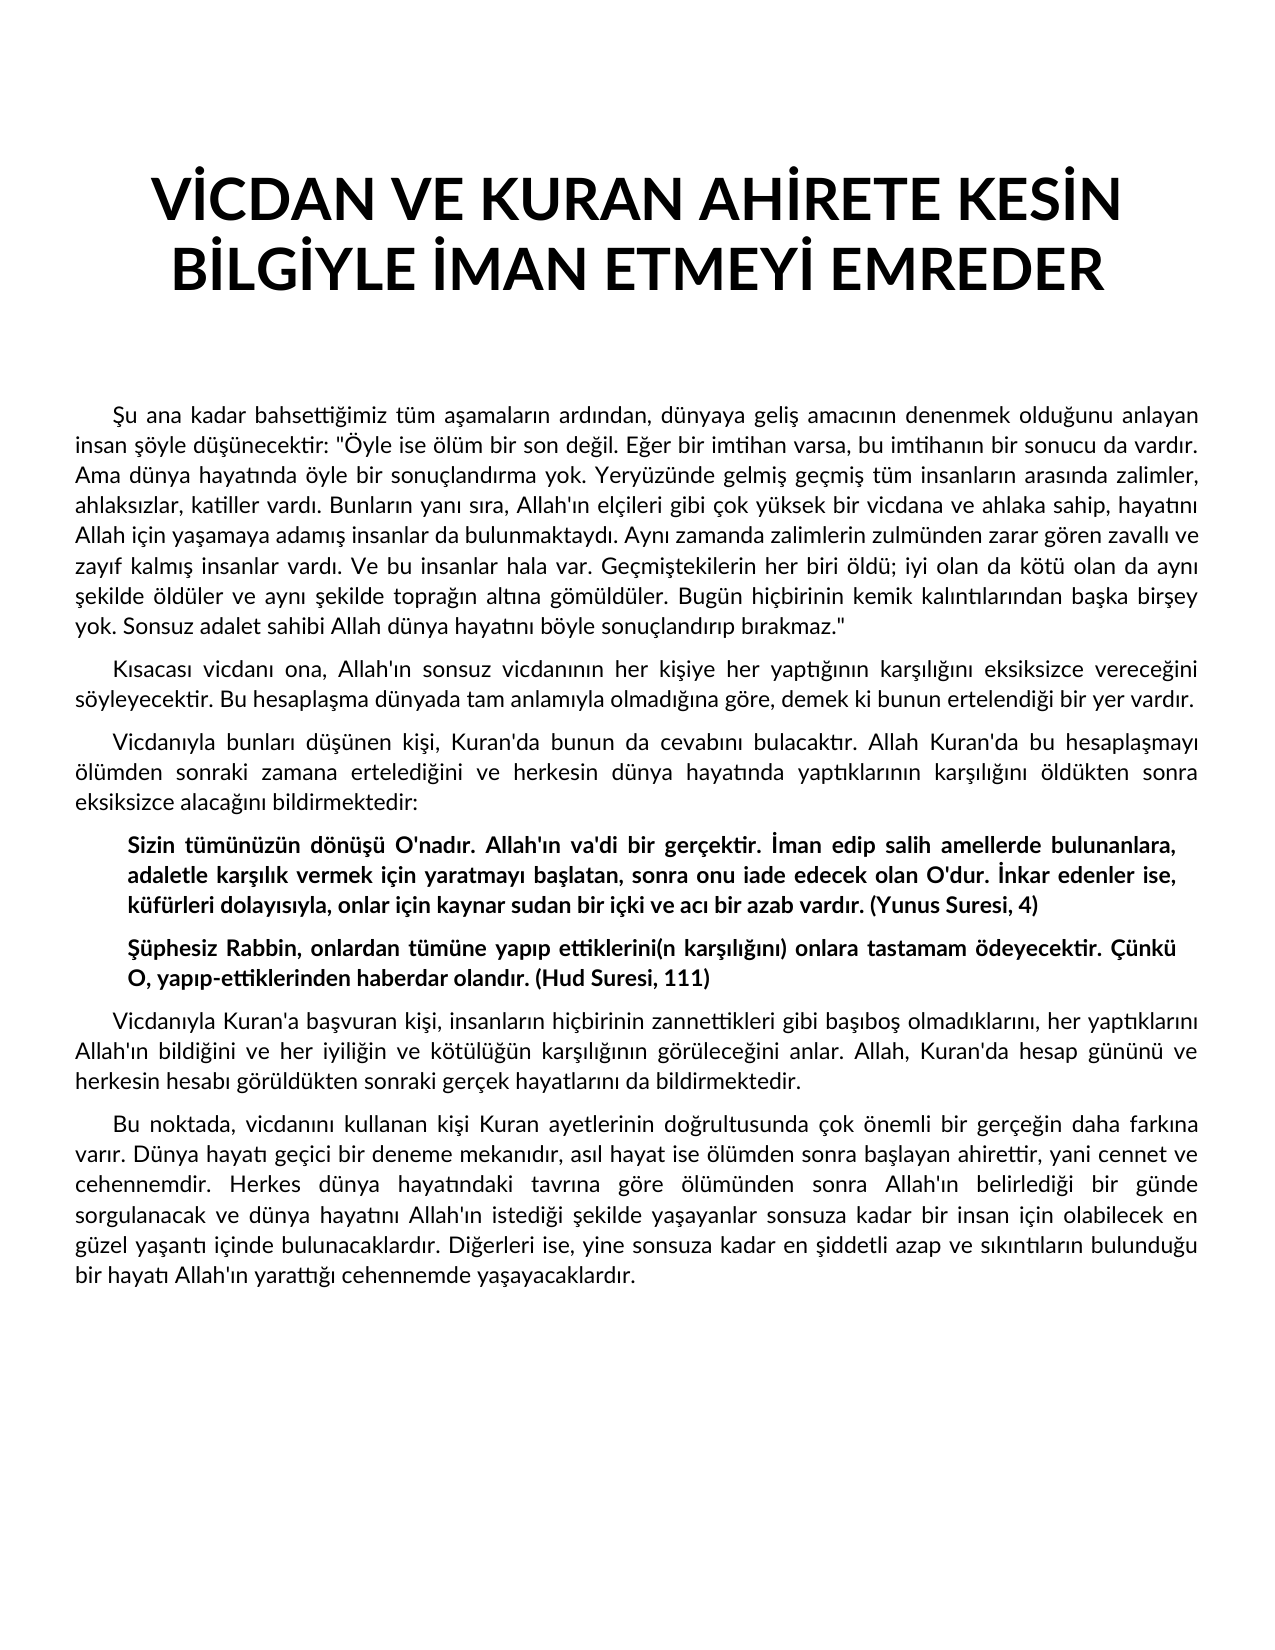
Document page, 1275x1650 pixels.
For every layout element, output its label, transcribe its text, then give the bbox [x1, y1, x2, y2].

text Şu ana kadar bahsettiğimiz tüm aşamaların ardından, dünyaya geliş amacının denenmek olduğunu anlayan insan şöyle düşünecektir: "Öyle ise ölüm bir son değil. Eğer bir imtihan varsa, bu imtihanın bir sonucu da vardır. Ama dünya hayatında öyle bir sonuçlandırma yok. Yeryüzünde gelmiş geçmiş tüm insanların arasında zalimler, ahlaksızlar, katiller vardı. Bunların yanı sıra, Allah'ın elçileri gibi çok yüksek bir vicdana ve ahlaka sahip, hayatını Allah için yaşamaya adamış insanlar da bulunmaktaydı. Aynı zamanda zalimlerin zulmünden zarar gören zavallı ve zayıf kalmış insanlar vardı. Ve bu insanlar hala var. Geçmiştekilerin her biri öldü; iyi olan da kötü olan da aynı şekilde öldüler ve aynı şekilde toprağın altına gömüldüler. Bugün hiçbirinin kemik kalıntılarından başka birşey yok. Sonsuz adalet sahibi Allah dünya hayatını böyle sonuçlandırıp bırakmaz." [75, 400, 1200, 639]
text Kısacası vicdanı ona, Allah'ın sonsuz vicdanının her kişiye her yaptığının karşılığını eksiksizce vereceğini söyleyecektir. Bu hesaplaşma dünyada tam anlamıyla olmadığına göre, demek ki bunun ertelendiği bir yer vardır. [75, 654, 1200, 712]
subtitle VİCDAN VE KURAN AHİRETE KESİN BİLGİYLE İMAN ETMEYİ EMREDER [75, 162, 1200, 302]
text Vicdanıyla Kuran'a başvuran kişi, insanların hiçbirinin zannettikleri gibi başıboş olmadıklarını, her yaptıklarını Allah'ın bildiğini ve her iyiliğin ve kötülüğün karşılığının görüleceğini anlar. Allah, Kuran'da hesap gününü ve herkesin hesabı görüldükten sonraki gerçek hayatlarını da bildirmektedir. [75, 1007, 1200, 1094]
text Vicdanıyla bunları düşünen kişi, Kuran'da bunun da cevabını bulacaktır. Allah Kuran'da bu hesaplaşmayı ölümden sonraki zamana ertelediğini ve herkesin dünya hayatında yaptıklarının karşılığını öldükten sonra eksiksizce alacağını bildirmektedir: [75, 727, 1200, 815]
text Şüphesiz Rabbin, onlardan tümüne yapıp ettiklerini(n karşılığını) onlara tastamam ödeyecektir. Çünkü O, yapıp-ettiklerinden haberdar olandır. (Hud Suresi, 111) [127, 934, 1177, 991]
text Sizin tümünüzün dönüşü O'nadır. Allah'ın va'di bir gerçektir. İman edip salih amellerde bulunanlara, adaletle karşılık vermek için yaratmayı başlatan, sonra onu iade edecek olan O'dur. İnkar edenler ise, küfürleri dolayısıyla, onlar için kaynar sudan bir içki ve acı bir azab vardır. (Yunus Suresi, 4) [127, 831, 1177, 918]
text Bu noktada, vicdanını kullanan kişi Kuran ayetlerinin doğrultusunda çok önemli bir gerçeğin daha farkına varır. Dünya hayatı geçici bir deneme mekanıdır, asıl hayat ise ölümden sonra başlayan ahirettir, yani cennet ve cehennemdir. Herkes dünya hayatındaki tavrına göre ölümünden sonra Allah'ın belirlediği bir günde sorgulanacak ve dünya hayatını Allah'ın istediği şekilde yaşayanlar sonsuza kadar bir insan için olabilecek en güzel yaşantı içinde bulunacaklardır. Diğerleri ise, yine sonsuza kadar en şiddetli azap ve sıkıntıların bulunduğu bir hayatı Allah'ın yarattığı cehennemde yaşayacaklardır. [75, 1110, 1200, 1288]
